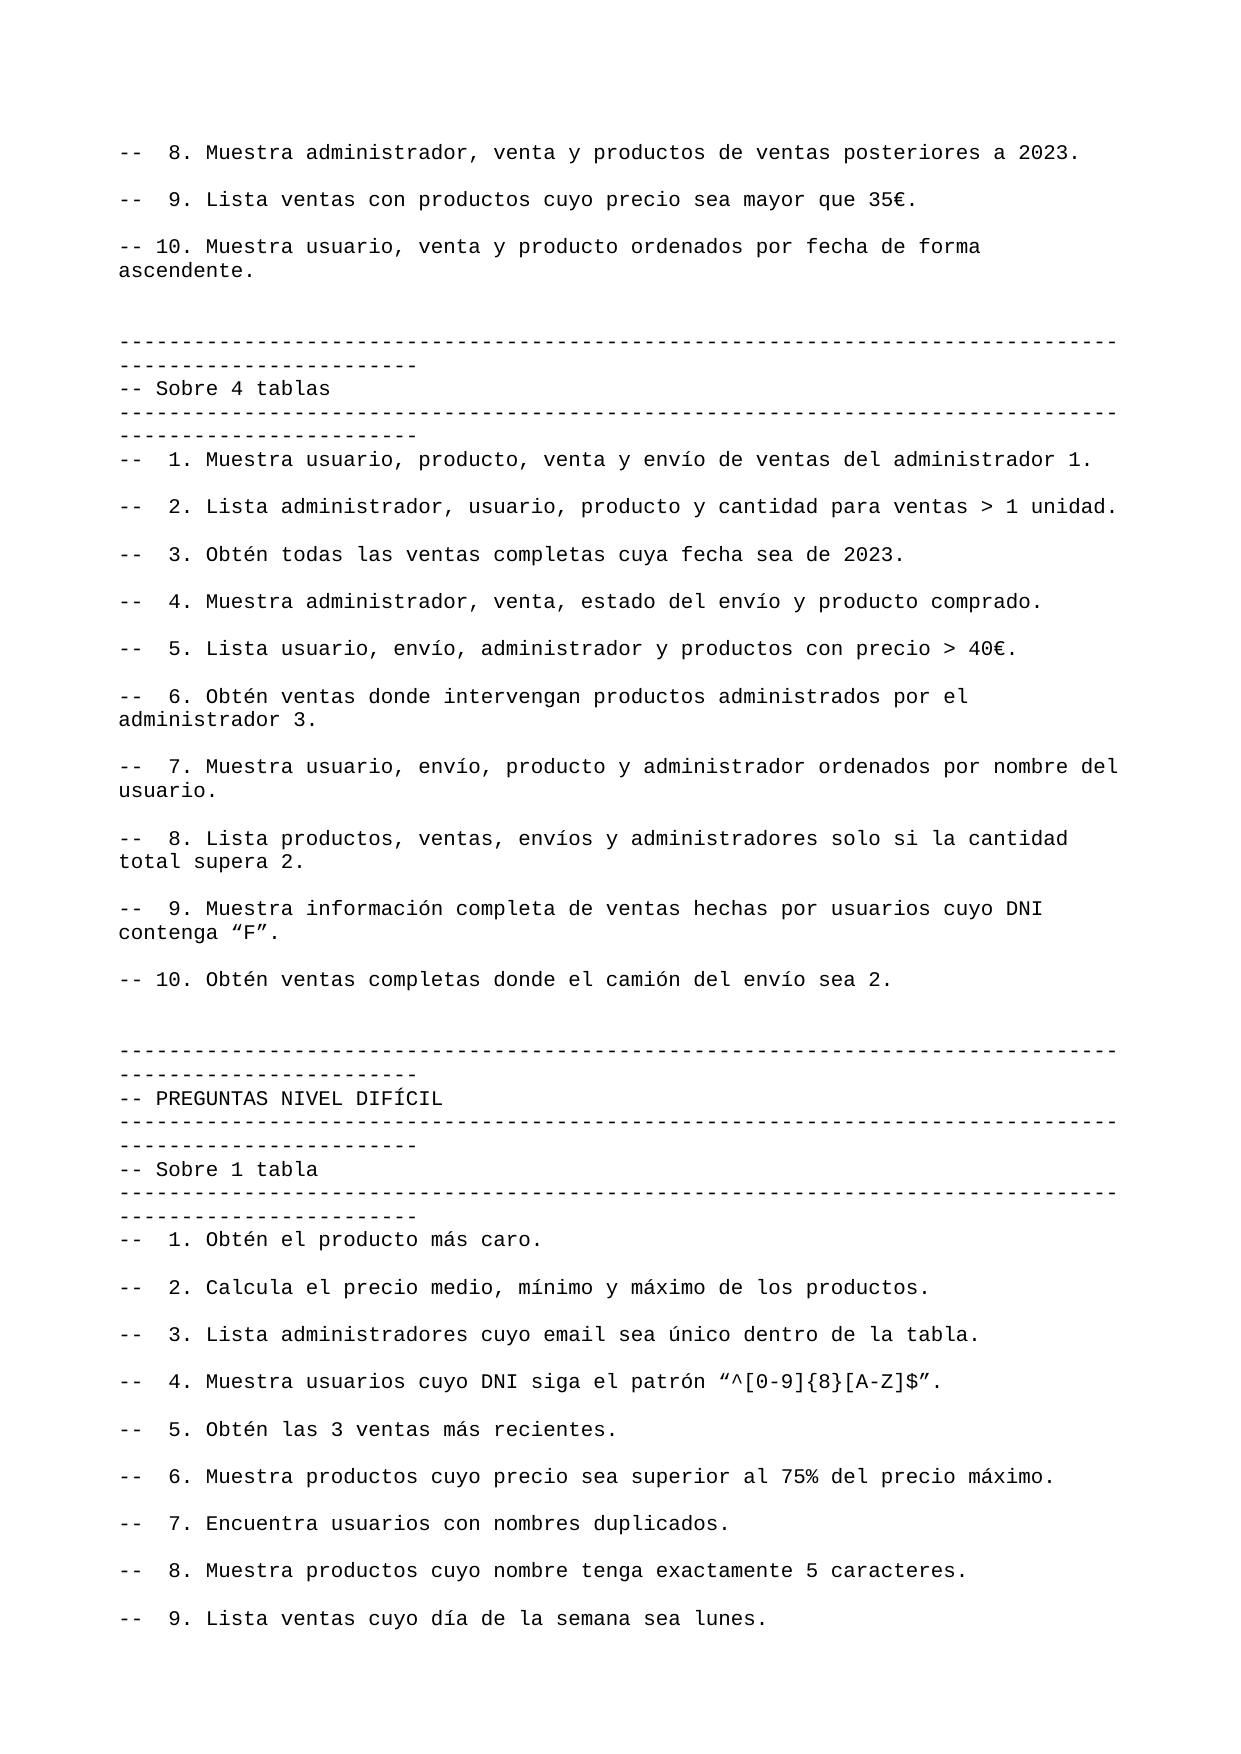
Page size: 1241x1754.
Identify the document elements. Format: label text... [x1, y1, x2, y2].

text -- 9. Muestra información completa de ventas hechas por usuarios cuyo DNI contenga “F”. [118, 898, 1122, 946]
text -- 5. Obtén las 3 ventas más recientes. [118, 1419, 1122, 1442]
text -------------------------------------------------------------------------------------------------------- [118, 1040, 1122, 1088]
text -- 6. Obtén ventas donde intervengan productos administrados por el administrador 3. [118, 686, 1122, 733]
text -- 8. Muestra productos cuyo nombre tenga exactamente 5 caracteres. [118, 1561, 1122, 1584]
text -- 10. Obtén ventas completas donde el camión del envío sea 2. [118, 969, 1122, 993]
text -- 7. Muestra usuario, envío, producto y administrador ordenados por nombre del usuario. [118, 757, 1122, 804]
text -- 3. Obtén todas las ventas completas cuya fecha sea de 2023. [118, 544, 1122, 567]
text -- 7. Encuentra usuarios con nombres duplicados. [118, 1513, 1122, 1537]
text -------------------------------------------------------------------------------------------------------- [118, 1111, 1122, 1158]
text -- 10. Muestra usuario, venta y producto ordenados por fecha de forma ascendente. [118, 236, 1122, 284]
text -- Sobre 1 tabla [118, 1158, 1122, 1182]
text -- 8. Muestra administrador, venta y productos de ventas posteriores a 2023. [118, 142, 1122, 165]
text -- 3. Lista administradores cuyo email sea único dentro de la tabla. [118, 1324, 1122, 1348]
text -- 4. Muestra administrador, venta, estado del envío y producto comprado. [118, 591, 1122, 615]
text -------------------------------------------------------------------------------------------------------- [118, 402, 1122, 449]
text -- 1. Obtén el producto más caro. [118, 1229, 1122, 1253]
text -- 5. Lista usuario, envío, administrador y productos con precio > 40€. [118, 638, 1122, 662]
text -------------------------------------------------------------------------------------------------------- [118, 331, 1122, 378]
text -- 2. Calcula el precio medio, mínimo y máximo de los productos. [118, 1277, 1122, 1300]
text -- 4. Muestra usuarios cuyo DNI siga el patrón “^[0-9]{8}[A-Z]$”. [118, 1371, 1122, 1395]
text -- 9. Lista ventas con productos cuyo precio sea mayor que 35€. [118, 189, 1122, 213]
text -- Sobre 4 tablas [118, 378, 1122, 402]
text -------------------------------------------------------------------------------------------------------- [118, 1182, 1122, 1229]
text -- PREGUNTAS NIVEL DIFÍCIL [118, 1088, 1122, 1111]
text -- 6. Muestra productos cuyo precio sea superior al 75% del precio máximo. [118, 1466, 1122, 1489]
text -- 9. Lista ventas cuyo día de la semana sea lunes. [118, 1608, 1122, 1631]
text -- 8. Lista productos, ventas, envíos y administradores solo si la cantidad total supera 2. [118, 827, 1122, 875]
text -- 1. Muestra usuario, producto, venta y envío de ventas del administrador 1. [118, 449, 1122, 473]
text -- 2. Lista administrador, usuario, producto y cantidad para ventas > 1 unidad. [118, 496, 1122, 520]
